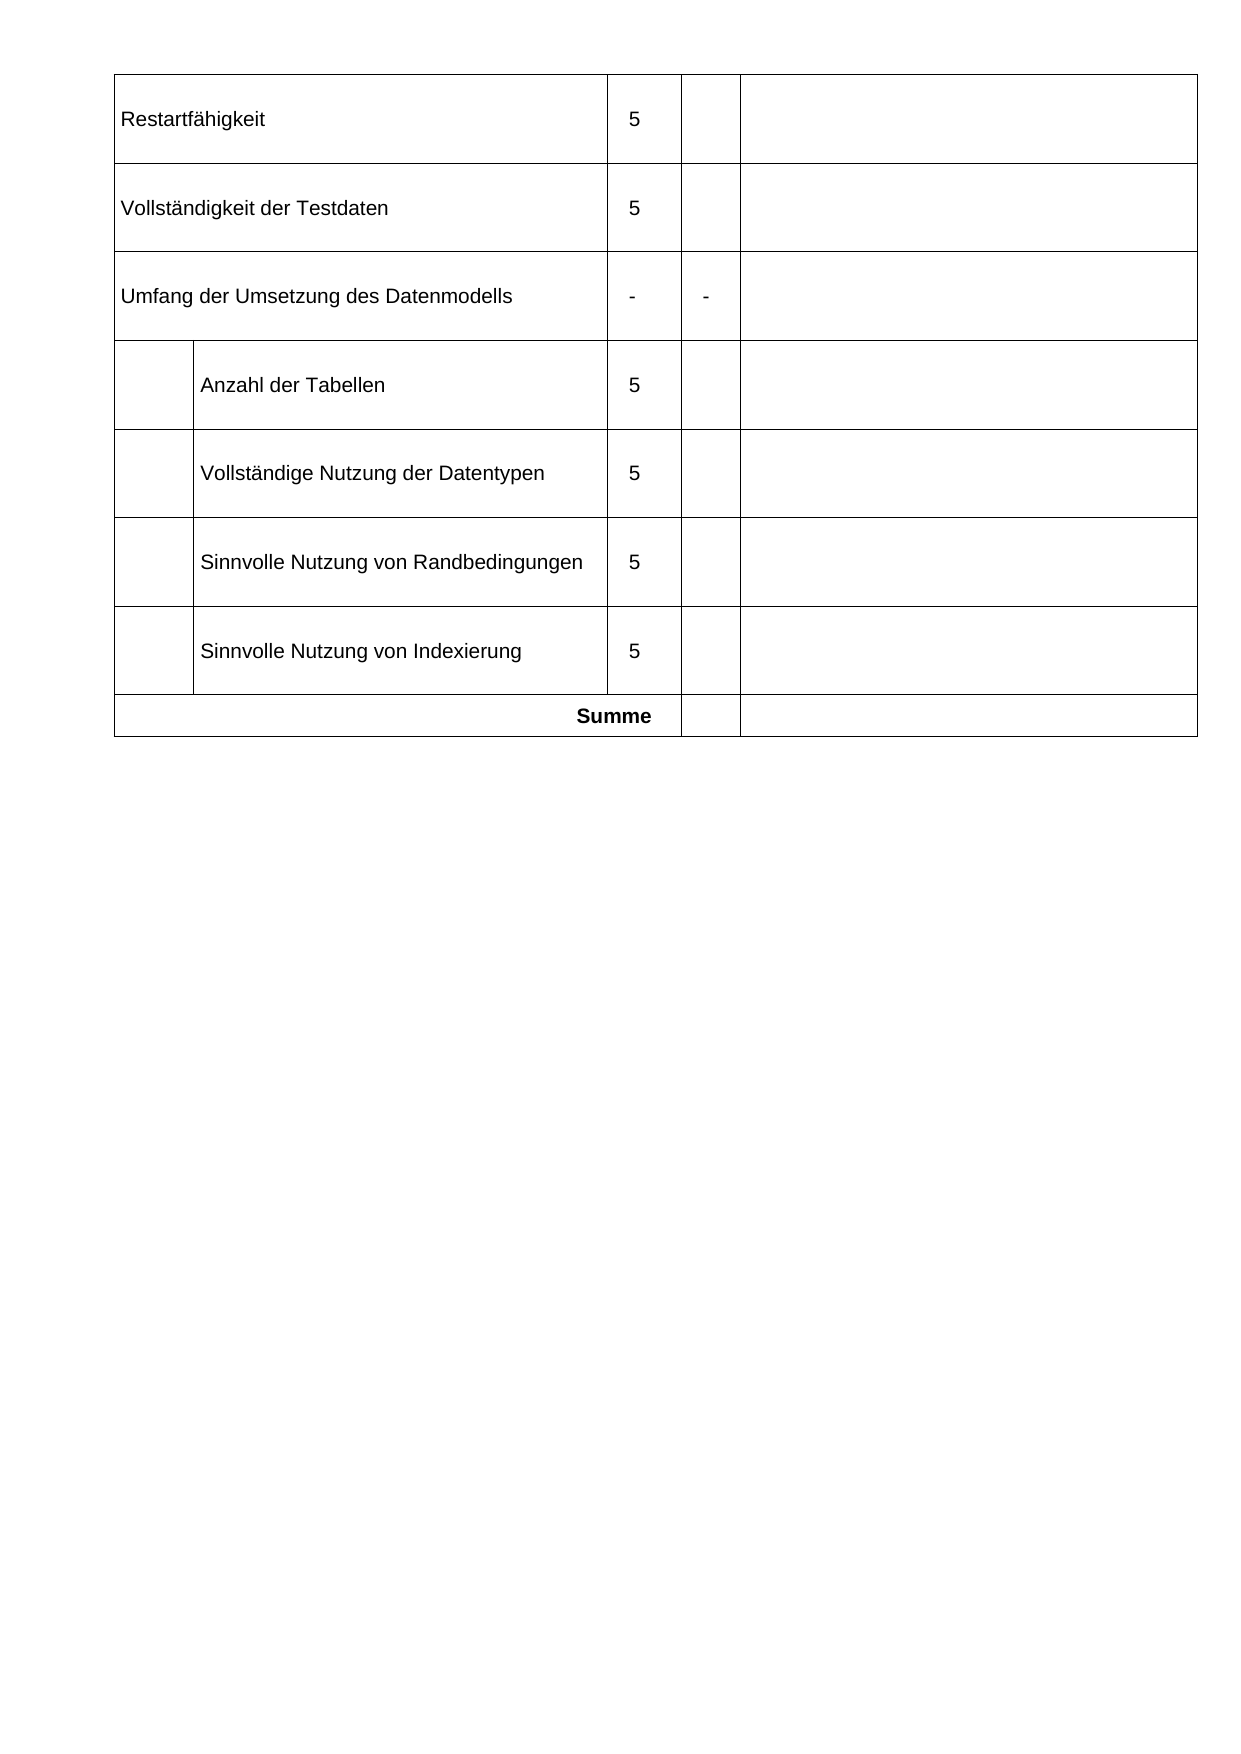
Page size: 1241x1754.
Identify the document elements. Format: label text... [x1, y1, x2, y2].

table_cell 5 [608, 341, 681, 428]
table_cell Sinnvolle Nutzung von Indexierung [194, 607, 607, 694]
table_cell [682, 430, 740, 517]
table_cell Summe [115, 695, 681, 736]
table_cell [682, 75, 740, 162]
table_cell [741, 164, 1197, 251]
table_cell [741, 75, 1197, 162]
table_cell [682, 607, 740, 694]
table_cell 5 [608, 607, 681, 694]
table_cell 5 [608, 164, 681, 251]
table_cell [682, 341, 740, 428]
table_cell Vollständigkeit der Testdaten [115, 164, 607, 251]
table_cell [682, 695, 740, 736]
table_cell Sinnvolle Nutzung von Randbedingungen [194, 518, 607, 606]
table_cell [741, 607, 1197, 694]
table_cell 5 [608, 430, 681, 517]
table_cell [682, 518, 740, 606]
table_cell [741, 341, 1197, 428]
table_cell Vollständige Nutzung der Datentypen [194, 430, 607, 517]
table_cell 5 [608, 75, 681, 162]
table_cell [741, 695, 1197, 736]
table_cell [741, 430, 1197, 517]
table_cell - [682, 252, 740, 340]
table_cell [682, 164, 740, 251]
table_cell [115, 341, 193, 428]
table_cell 5 [608, 518, 681, 606]
table_cell - [608, 252, 681, 340]
table_cell [115, 518, 193, 606]
table_cell [115, 430, 193, 517]
table_cell [741, 518, 1197, 606]
table_cell [741, 252, 1197, 340]
table_cell Umfang der Umsetzung des Datenmodells [115, 252, 607, 340]
table_cell Restartfähigkeit [115, 75, 607, 162]
table_cell [115, 607, 193, 694]
table_cell Anzahl der Tabellen [194, 341, 607, 428]
